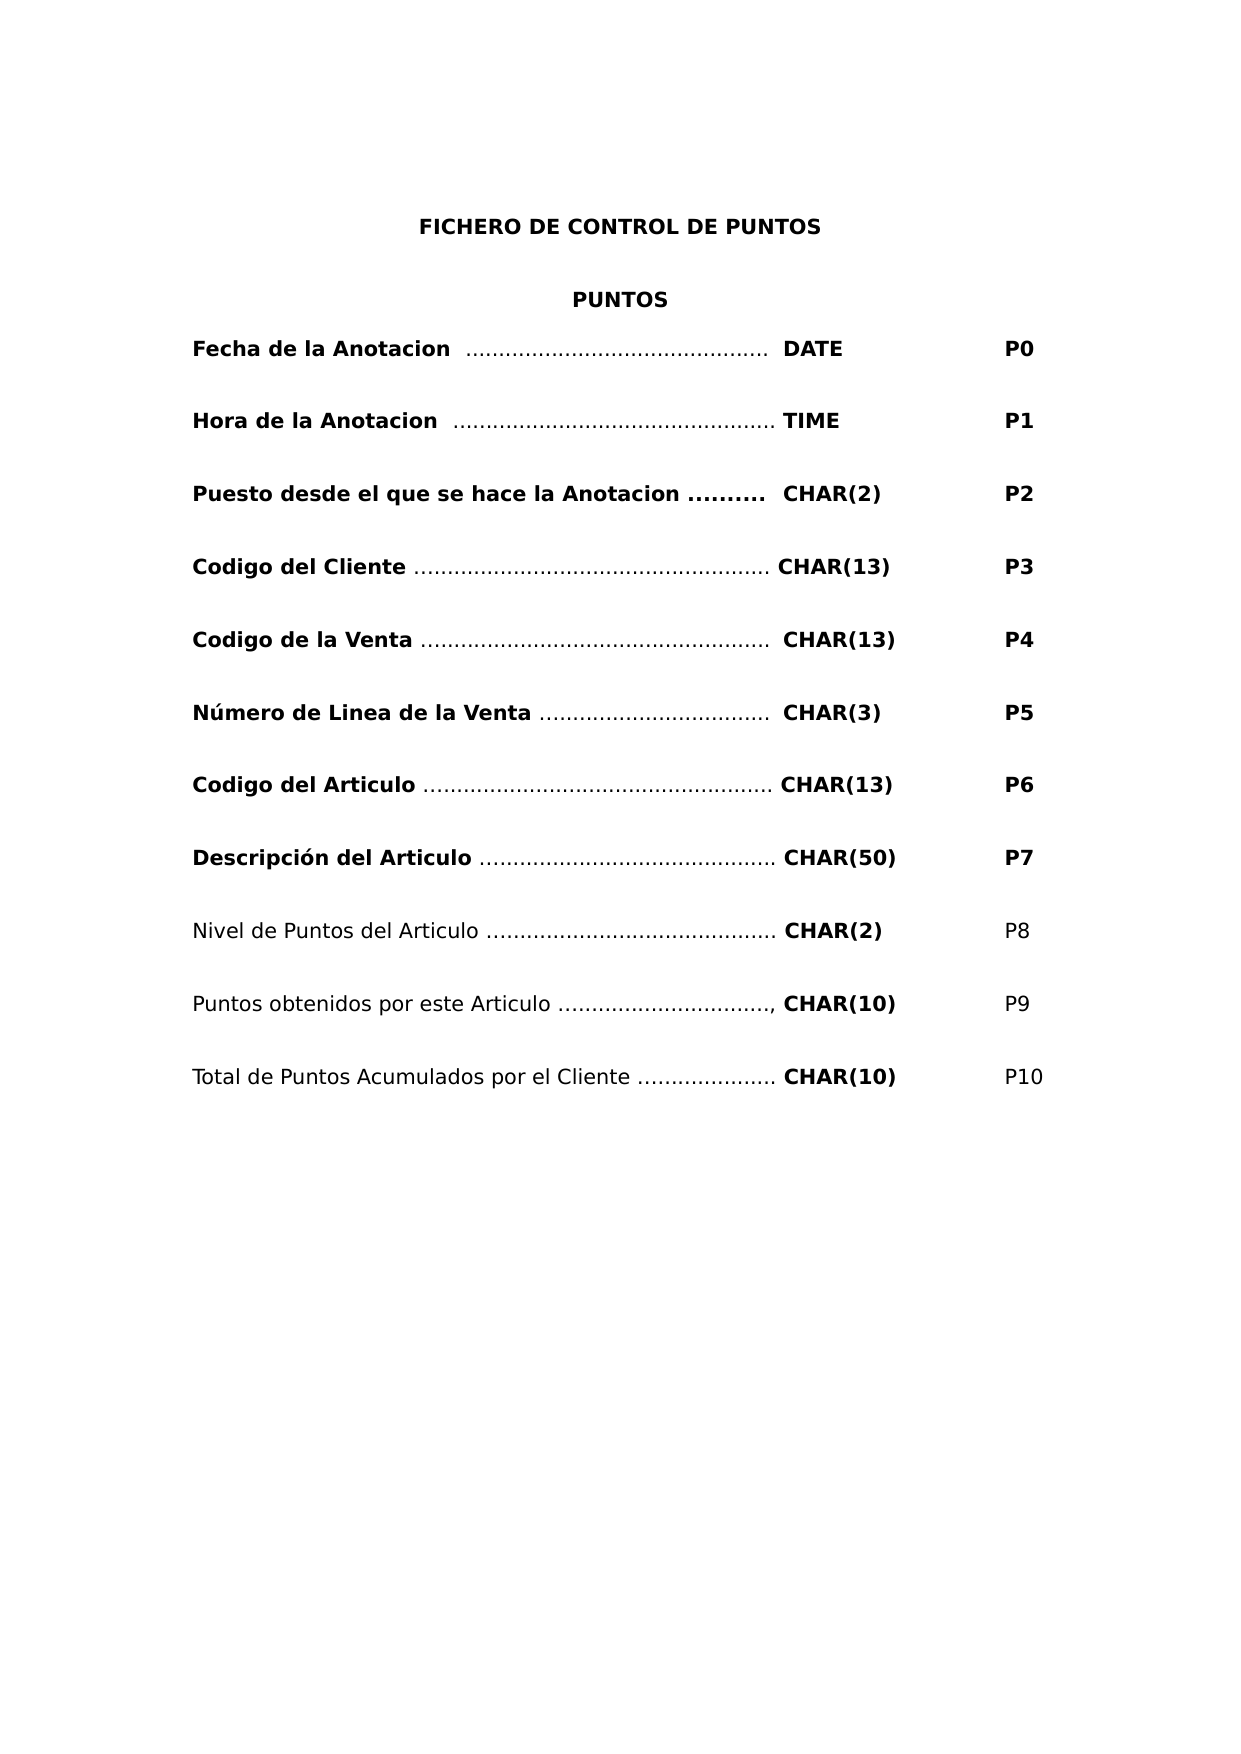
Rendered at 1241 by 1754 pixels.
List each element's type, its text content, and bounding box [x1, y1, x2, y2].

text PUNTOS [118, 288, 1122, 312]
text Total de Puntos Acumulados por el Cliente ….................. CHAR(10) P10 [118, 1065, 1122, 1089]
text Codigo del Articulo ….................................................. CHAR(13) P6 [118, 773, 1122, 798]
text Fecha de la Anotacion .............................................. DATE P0 [118, 337, 1122, 361]
text Hora de la Anotacion ................................................. TIME P1 [118, 409, 1122, 434]
text Codigo del Cliente …................................................... CHAR(13) P3 [118, 555, 1122, 579]
text FICHERO DE CONTROL DE PUNTOS [118, 215, 1122, 239]
text Puntos obtenidos por este Articulo …............................., CHAR(10) P9 [118, 992, 1122, 1016]
text Nivel de Puntos del Articulo …......................................... CHAR(2) P8 [118, 919, 1122, 943]
text Descripción del Articulo ….......................................... CHAR(50) P7 [118, 846, 1122, 871]
text Codigo de la Venta ….................................................. CHAR(13) P4 [118, 628, 1122, 652]
text Puesto desde el que se hace la Anotacion .......... CHAR(2) P2 [118, 482, 1122, 506]
text Número de Linea de la Venta …................................ CHAR(3) P5 [118, 701, 1122, 725]
